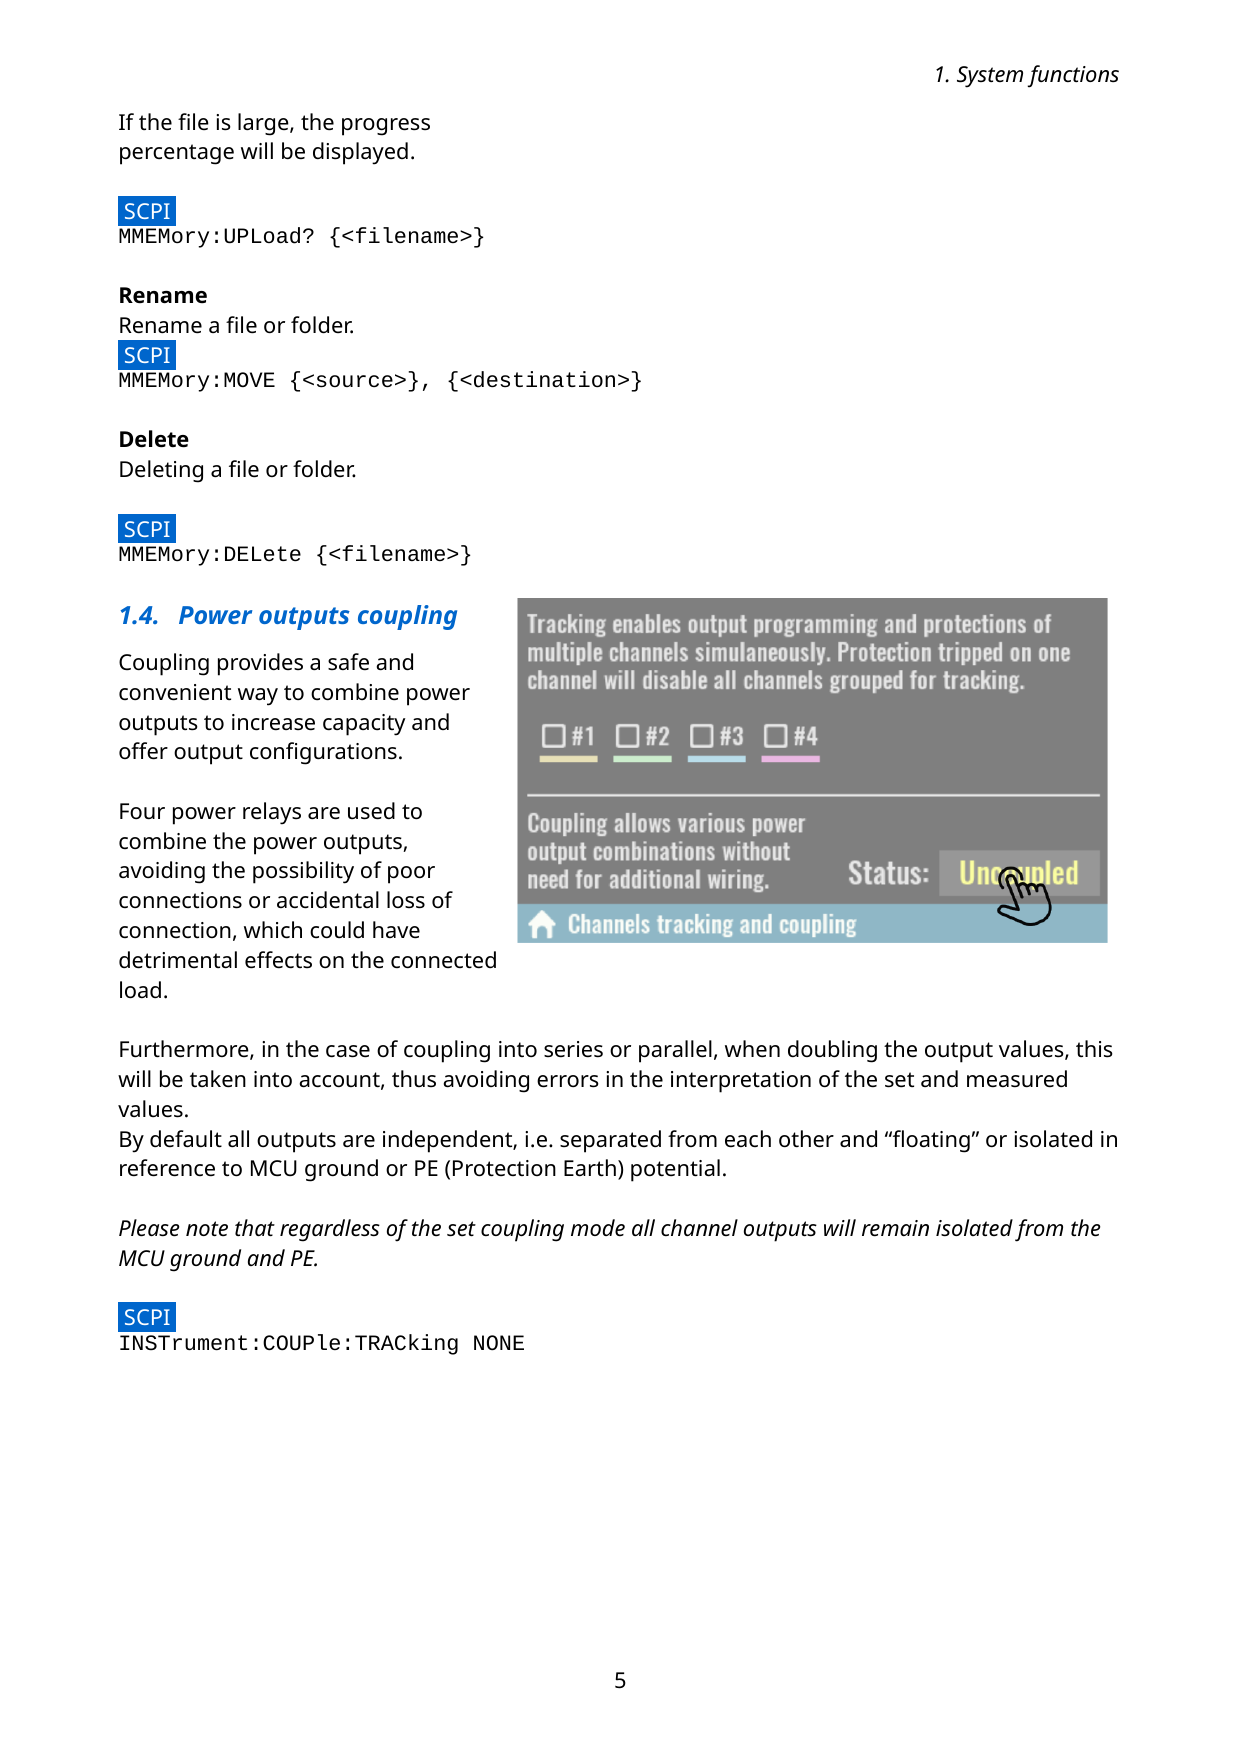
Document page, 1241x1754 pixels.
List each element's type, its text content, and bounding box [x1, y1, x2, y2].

table_header If the file is large, the progress percentage will be displayed. [118, 107, 502, 196]
table_header [502, 107, 1123, 196]
table_cell SCPI MMEMory:UPLoad? {<filename>} Rename Rename a file or folder. SCPI MMEMory:MOVE {<source>}, {<destination>} Delete Deleting a file or folder. SCPI MMEMory:DELete {<filename>} [118, 196, 1123, 568]
table_header Power outputs coupling Coupling provides a safe and convenient way to combine power outputs to increase capacity and offer output configurations. Four power relays are used to combine the power outputs, avoiding the possibility of poor connections or accidental loss of connection, which could have detrimental effects on the connected load. [118, 598, 502, 1034]
picture [517, 598, 1108, 943]
table_header [1108, 598, 1123, 942]
table_header [502, 943, 1123, 1034]
table_cell Furthermore, in the case of coupling into series or parallel, when doubling the output values, this will be taken into account, thus avoiding errors in the interpretation of the set and measured values. By default all outputs are independent, i.e. separated from each other and “floating” or isolated in reference to MCU ground or PE (Protection Earth) potential. Please note that regardless of the set coupling mode all channel outputs will remain isolated from the MCU ground and PE. SCPI INSTrument:COUPle:TRACking NONE [118, 1034, 1123, 1357]
table_header [502, 598, 517, 942]
